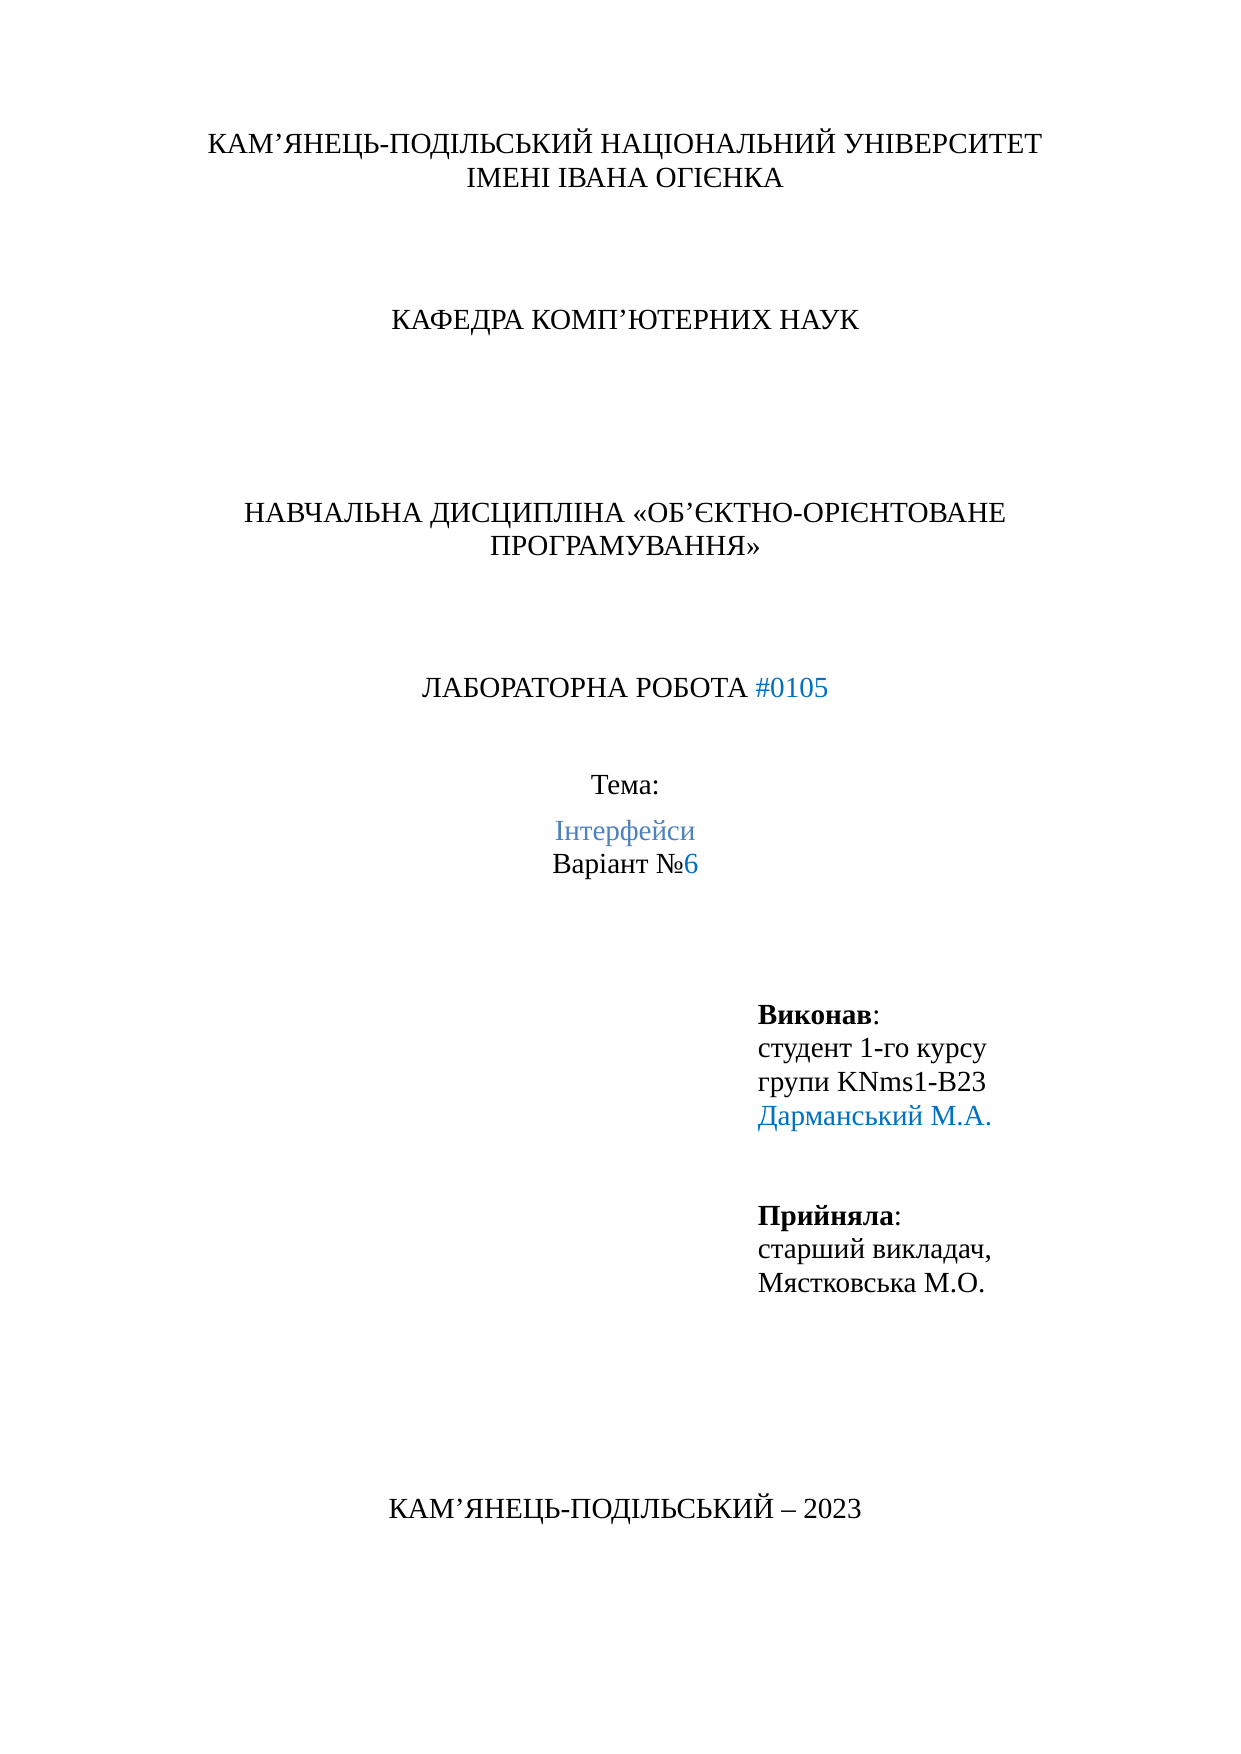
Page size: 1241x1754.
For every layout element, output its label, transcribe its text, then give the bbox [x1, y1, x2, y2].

text Кам’янець-Подільський – 2023 [137, 1491, 1112, 1524]
text Варіант №6 [137, 846, 1112, 880]
text Виконав: студент 1-го курсу групи KNms1-B23 Дарманський М.А. [758, 997, 1112, 1131]
text Навчальна дисципліна «Об’єктно-орієнтоване програмування» [137, 495, 1112, 562]
text КАФЕДРА КОМП’ЮТЕРНИХ НАУК [137, 302, 1112, 336]
text Прийняла: старший викладач, Мястковська М.О. [758, 1198, 1112, 1299]
text Кам’янець-Подільський національний університет імені Івана Огієнка [137, 126, 1112, 193]
text ЛАБОРАТОРНА РОБОТА #0105 [137, 671, 1112, 704]
text Інтерфейси [137, 813, 1112, 846]
text Тема: [137, 767, 1112, 800]
